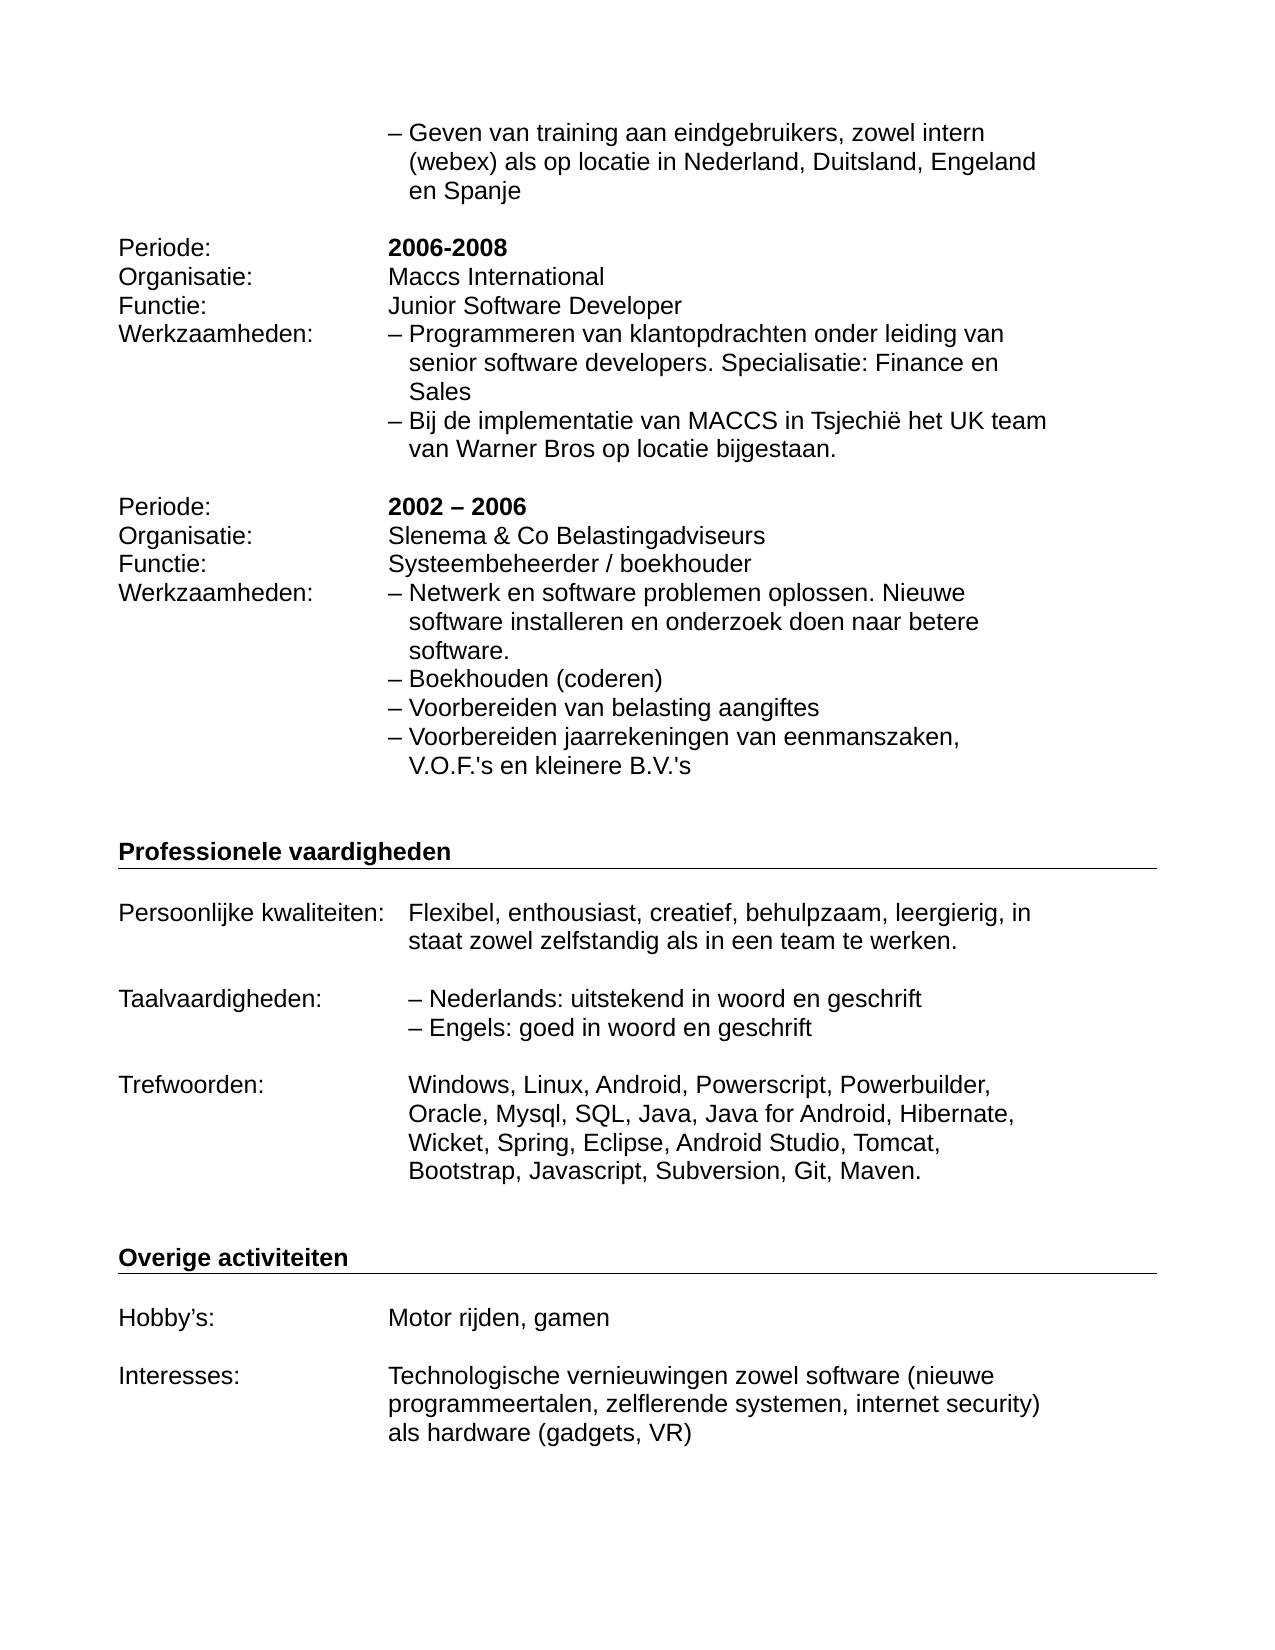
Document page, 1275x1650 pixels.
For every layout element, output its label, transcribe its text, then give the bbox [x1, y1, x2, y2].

table_header Periode: [111, 233, 381, 262]
table_cell Junior Software Developer [381, 291, 1059, 319]
table_cell Organisatie: [111, 521, 381, 549]
table_header Periode: [111, 492, 381, 521]
table_cell [111, 118, 381, 204]
table_cell Organisatie: [111, 262, 381, 291]
table_header 2002 – 2006 [381, 492, 1059, 521]
table_header Hobby’s: [111, 1303, 381, 1361]
table_cell – Geven van training aan eindgebruikers, zowel intern (webex) als op locatie in Nederland, Duitsland, Engeland en Spanje [381, 118, 1059, 204]
table_cell – Programmeren van klantopdrachten onder leiding van senior software developers. Specialisatie: Finance en Sales – Bij de implementatie van MACCS in Tsjechië het UK team van Warner Bros op locatie bijgestaan. [381, 319, 1059, 463]
table_header 2006-2008 [381, 233, 1059, 262]
table_cell Trefwoorden: [111, 1070, 401, 1185]
table_cell Slenema & Co Belastingadviseurs [381, 521, 1059, 549]
text Overige activiteiten [118, 1242, 1157, 1273]
table_cell Maccs International [381, 262, 1059, 291]
table_cell Werkzaamheden: [111, 578, 381, 779]
table_cell – Nederlands: uitstekend in woord en geschrift – Engels: goed in woord en geschrift [401, 984, 1059, 1070]
table_header Persoonlijke kwaliteiten: [111, 898, 401, 984]
table_cell Interesses: [111, 1361, 381, 1447]
text Professionele vaardigheden [118, 837, 1157, 868]
table_cell Functie: [111, 549, 381, 578]
table_cell – Netwerk en software problemen oplossen. Nieuwe software installeren en onderzoek doen naar betere software. – Boekhouden (coderen) – Voorbereiden van belasting aangiftes – Voorbereiden jaarrekeningen van eenmanszaken, V.O.F.'s en kleinere B.V.'s [381, 578, 1059, 779]
table_cell Systeembeheerder / boekhouder [381, 549, 1059, 578]
table_cell Taalvaardigheden: [111, 984, 401, 1070]
table_cell Windows, Linux, Android, Powerscript, Powerbuilder, Oracle, Mysql, SQL, Java, Java for Android, Hibernate, Wicket, Spring, Eclipse, Android Studio, Tomcat, Bootstrap, Javascript, Subversion, Git, Maven. [401, 1070, 1059, 1185]
table_cell Werkzaamheden: [111, 319, 381, 463]
table_header Motor rijden, gamen [381, 1303, 1059, 1361]
table_header Flexibel, enthousiast, creatief, behulpzaam, leergierig, in staat zowel zelfstandig als in een team te werken. [401, 898, 1059, 984]
table_cell Technologische vernieuwingen zowel software (nieuwe programmeertalen, zelflerende systemen, internet security) als hardware (gadgets, VR) [381, 1361, 1059, 1447]
table_cell Functie: [111, 291, 381, 319]
